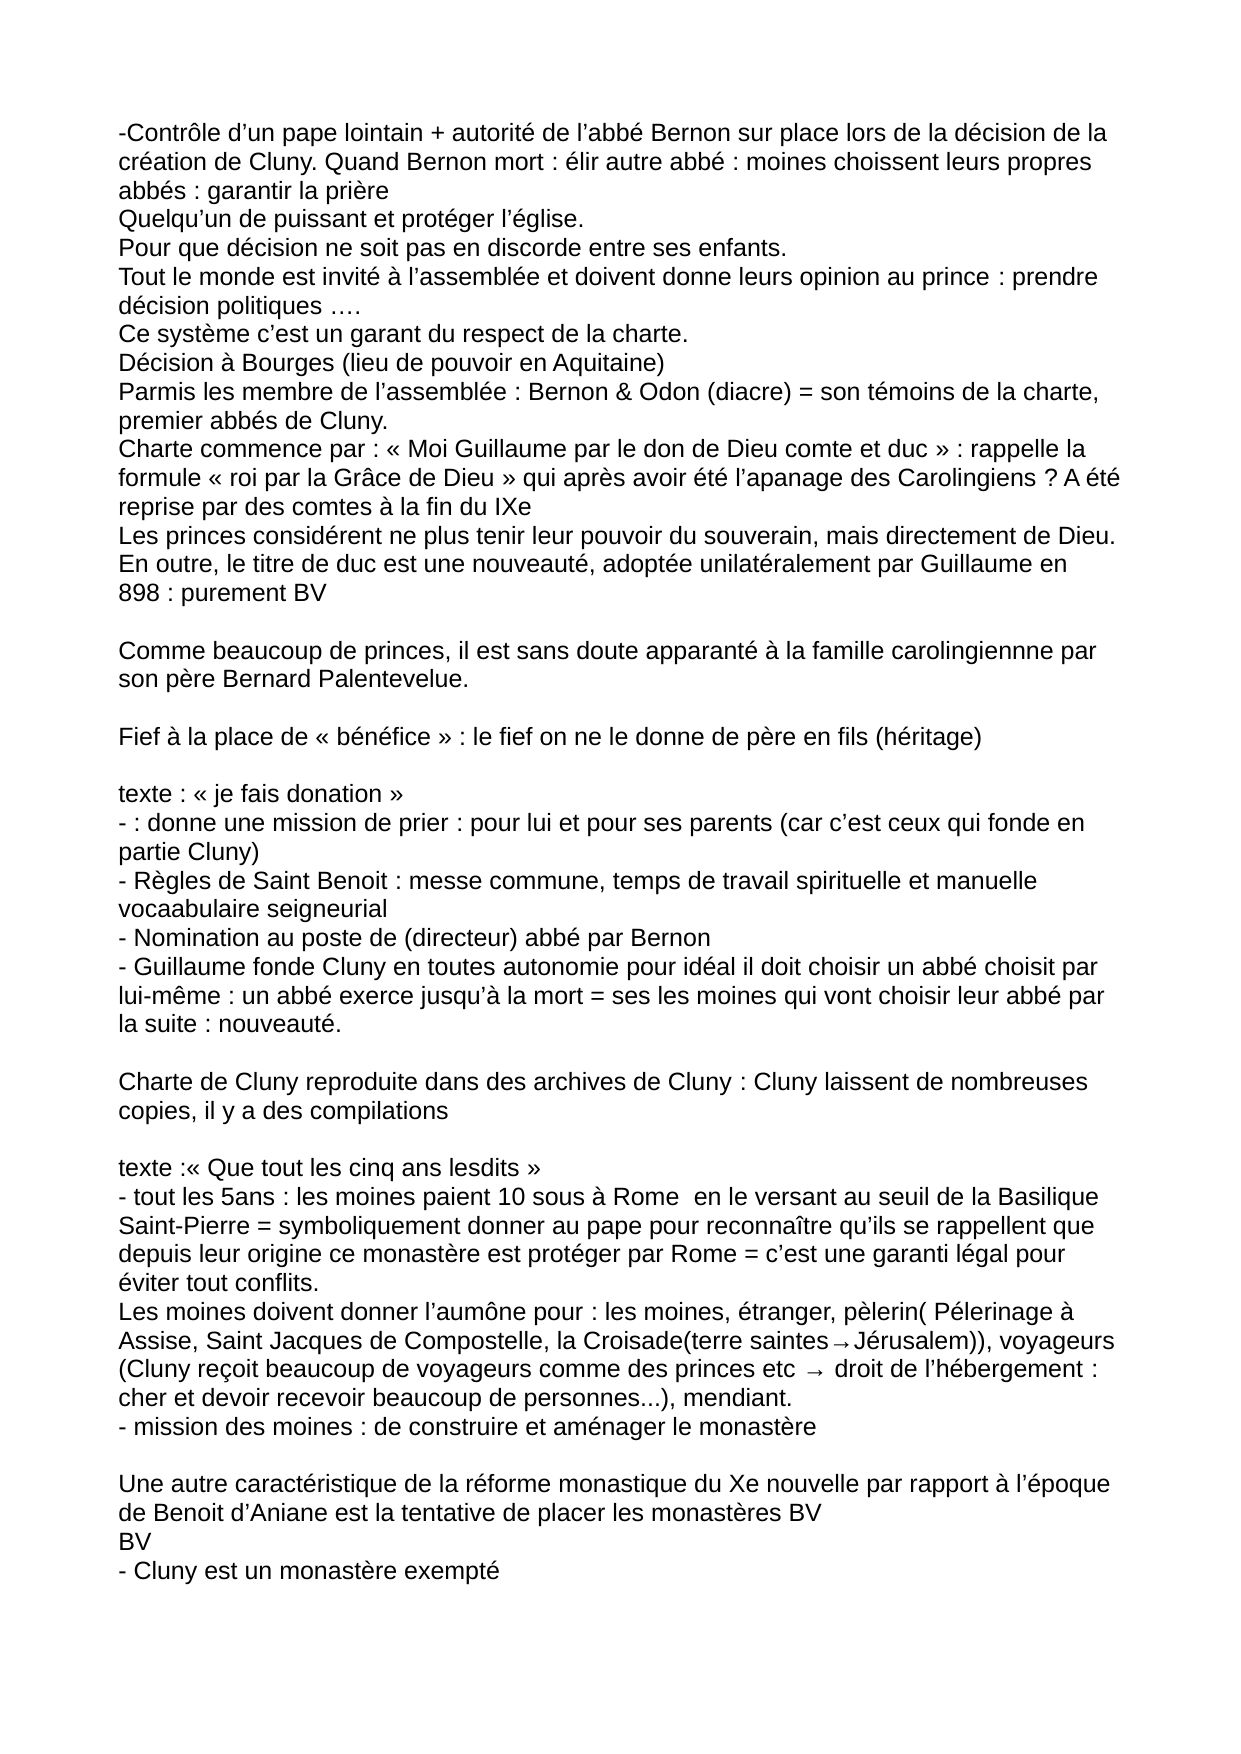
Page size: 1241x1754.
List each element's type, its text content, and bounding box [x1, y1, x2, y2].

text Comme beaucoup de princes, il est sans doute apparanté à la famille carolingiennne par son père Bernard Palentevelue. [118, 636, 1122, 693]
text Les moines doivent donner l’aumône pour : les moines, étranger, pèlerin( Pélerinage à Assise, Saint Jacques de Compostelle, la Croisade(terre saintes→Jérusalem)), voyageurs (Cluny reçoit beaucoup de voyageurs comme des princes etc → droit de l’hébergement : cher et devoir recevoir beaucoup de personnes...), mendiant. [118, 1297, 1122, 1412]
text - Nomination au poste de (directeur) abbé par Bernon [118, 923, 1122, 952]
text BV [118, 1527, 1122, 1556]
text Parmis les membre de l’assemblée : Bernon & Odon (diacre) = son témoins de la charte, premier abbés de Cluny. [118, 377, 1122, 434]
text - tout les 5ans : les moines paient 10 sous à Rome en le versant au seuil de la Basilique Saint-Pierre = symboliquement donner au pape pour reconnaître qu’ils se rappellent que depuis leur origine ce monastère est protéger par Rome = c’est une garanti légal pour éviter tout conflits. [118, 1182, 1122, 1297]
text texte :« Que tout les cinq ans lesdits » [118, 1153, 1122, 1182]
text Quelqu’un de puissant et protéger l’église. [118, 204, 1122, 233]
text - Guillaume fonde Cluny en toutes autonomie pour idéal il doit choisir un abbé choisit par lui-même : un abbé exerce jusqu’à la mort = ses les moines qui vont choisir leur abbé par la suite : nouveauté. [118, 952, 1122, 1038]
text -Contrôle d’un pape lointain + autorité de l’abbé Bernon sur place lors de la décision de la création de Cluny. Quand Bernon mort : élir autre abbé : moines choissent leurs propres abbés : garantir la prière [118, 118, 1122, 204]
text Charte de Cluny reproduite dans des archives de Cluny : Cluny laissent de nombreuses copies, il y a des compilations [118, 1067, 1122, 1124]
text Charte commence par : « Moi Guillaume par le don de Dieu comte et duc » : rappelle la formule « roi par la Grâce de Dieu » qui après avoir été l’apanage des Carolingiens ? A été reprise par des comtes à la fin du IXe [118, 434, 1122, 521]
text - mission des moines : de construire et aménager le monastère [118, 1412, 1122, 1441]
text vocaabulaire seigneurial [118, 894, 1122, 923]
text texte : « je fais donation » [118, 779, 1122, 808]
text En outre, le titre de duc est une nouveauté, adoptée unilatéralement par Guillaume en 898 : purement BV [118, 549, 1122, 607]
text Fief à la place de « bénéfice » : le fief on ne le donne de père en fils (héritage) [118, 722, 1122, 751]
text Les princes considérent ne plus tenir leur pouvoir du souverain, mais directement de Dieu. [118, 521, 1122, 549]
text - Règles de Saint Benoit : messe commune, temps de travail spirituelle et manuelle [118, 866, 1122, 894]
text Ce système c’est un garant du respect de la charte. [118, 319, 1122, 348]
text Pour que décision ne soit pas en discorde entre ses enfants. [118, 233, 1122, 262]
text - : donne une mission de prier : pour lui et pour ses parents (car c’est ceux qui fonde en partie Cluny) [118, 808, 1122, 866]
text - Cluny est un monastère exempté [118, 1556, 1122, 1584]
text Tout le monde est invité à l’assemblée et doivent donne leurs opinion au prince : prendre décision politiques …. [118, 262, 1122, 319]
text Décision à Bourges (lieu de pouvoir en Aquitaine) [118, 348, 1122, 377]
text Une autre caractéristique de la réforme monastique du Xe nouvelle par rapport à l’époque de Benoit d’Aniane est la tentative de placer les monastères BV [118, 1469, 1122, 1527]
